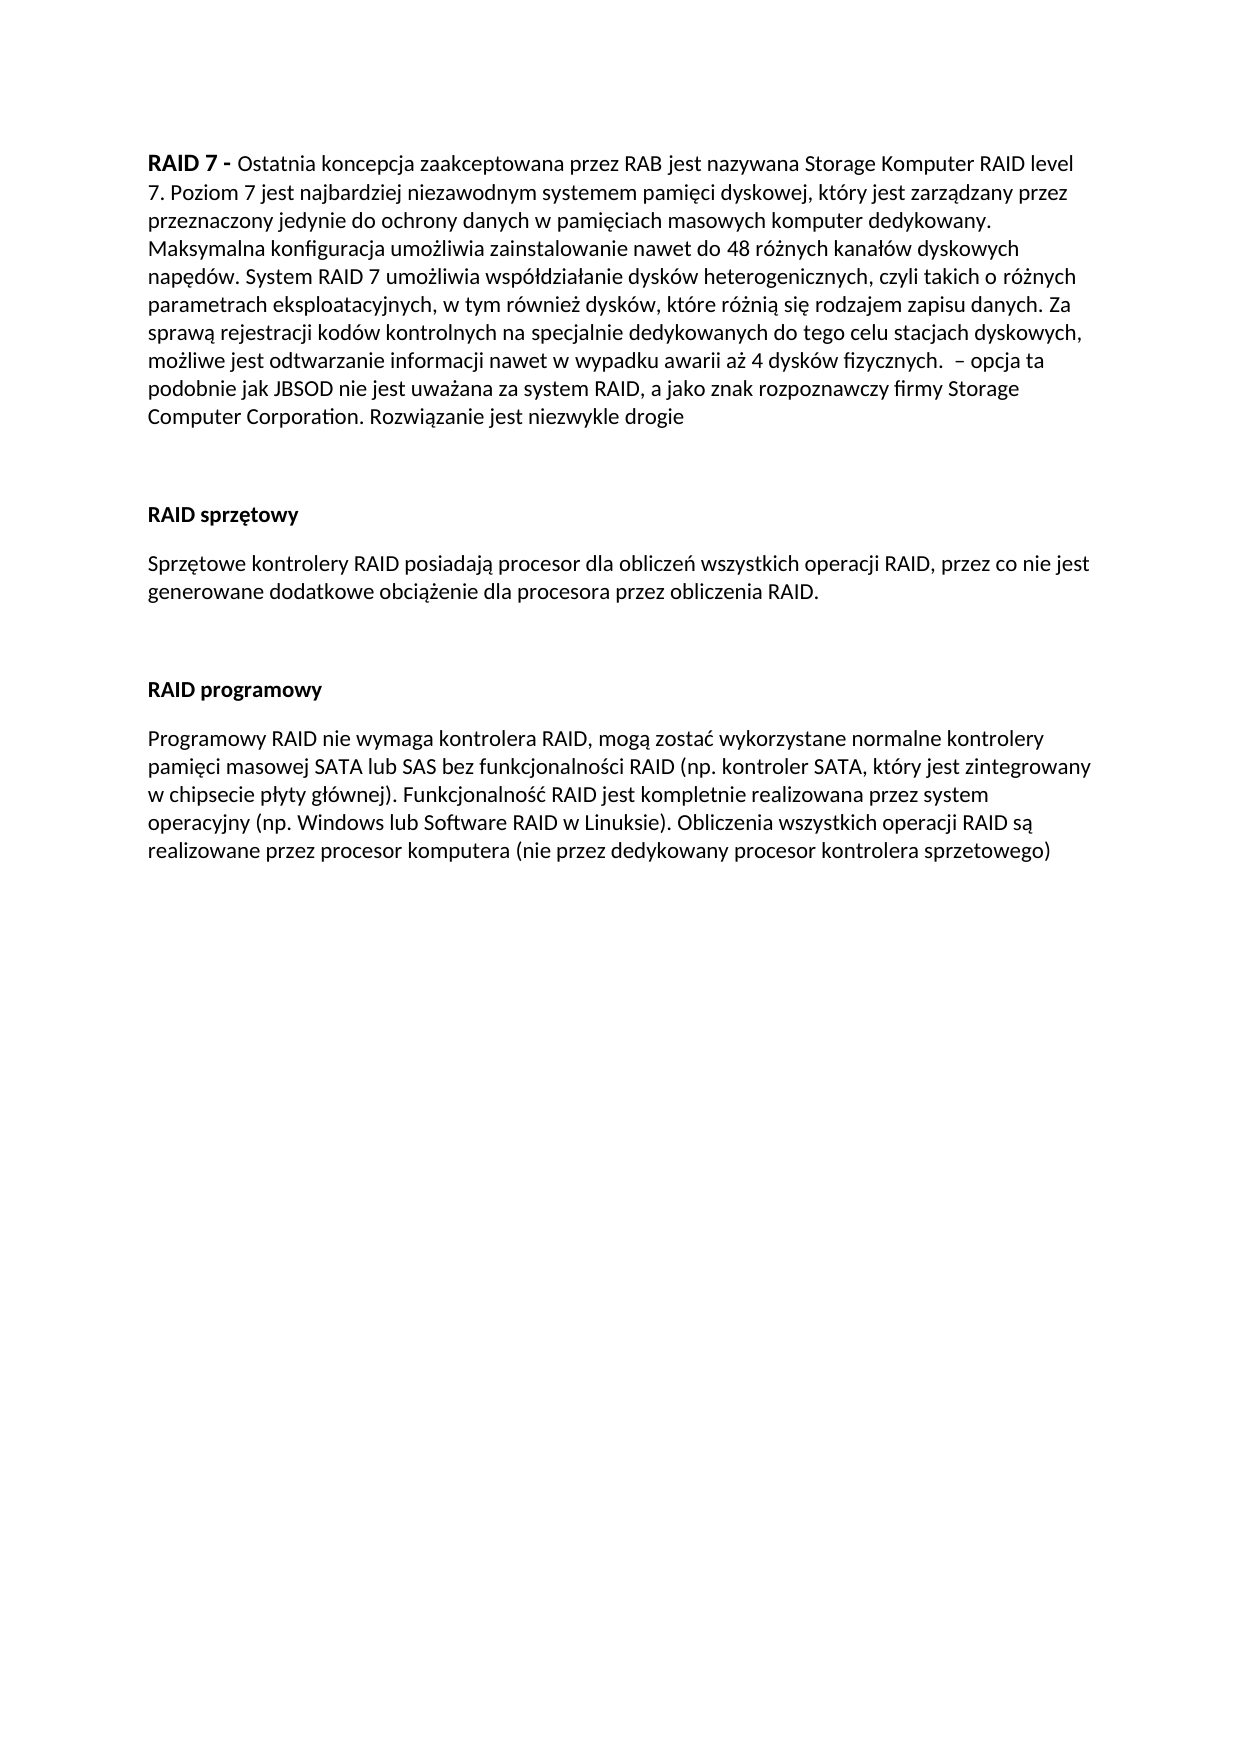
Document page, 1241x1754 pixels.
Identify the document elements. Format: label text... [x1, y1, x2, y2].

text Programowy RAID nie wymaga kontrolera RAID, mogą zostać wykorzystane normalne kontrolery pamięci masowej SATA lub SAS bez funkcjonalności RAID (np. kontroler SATA, który jest zintegrowany w chipsecie płyty głównej). Funkcjonalność RAID jest kompletnie realizowana przez system operacyjny (np. Windows lub Software RAID w Linuksie). Obliczenia wszystkich operacji RAID są realizowane przez procesor komputera (nie przez dedykowany procesor kontrolera sprzetowego) [148, 724, 1093, 864]
subtitle RAID sprzętowy [148, 500, 1093, 528]
text Sprzętowe kontrolery RAID posiadają procesor dla obliczeń wszystkich operacji RAID, przez co nie jest generowane dodatkowe obciążenie dla procesora przez obliczenia RAID. [148, 549, 1093, 605]
text RAID 7 - Ostatnia koncepcja zaakceptowana przez RAB jest nazywana Storage Komputer RAID level 7. Poziom 7 jest najbardziej niezawodnym systemem pamięci dyskowej, który jest zarządzany przez przeznaczony jedynie do ochrony danych w pamięciach masowych komputer dedykowany. Maksymalna konfiguracja umożliwia zainstalowanie nawet do 48 różnych kanałów dyskowych napędów. System RAID 7 umożliwia współdziałanie dysków heterogenicznych, czyli takich o różnych parametrach eksploatacyjnych, w tym również dysków, które różnią się rodzajem zapisu danych. Za sprawą rejestracji kodów kontrolnych na specjalnie dedykowanych do tego celu stacjach dyskowych, możliwe jest odtwarzanie informacji nawet w wypadku awarii aż 4 dysków fizycznych. – opcja ta podobnie jak JBSOD nie jest uważana za system RAID, a jako znak rozpoznawczy firmy Storage Computer Corporation. Rozwiązanie jest niezwykle drogie [148, 148, 1093, 430]
subtitle RAID programowy [148, 675, 1093, 703]
